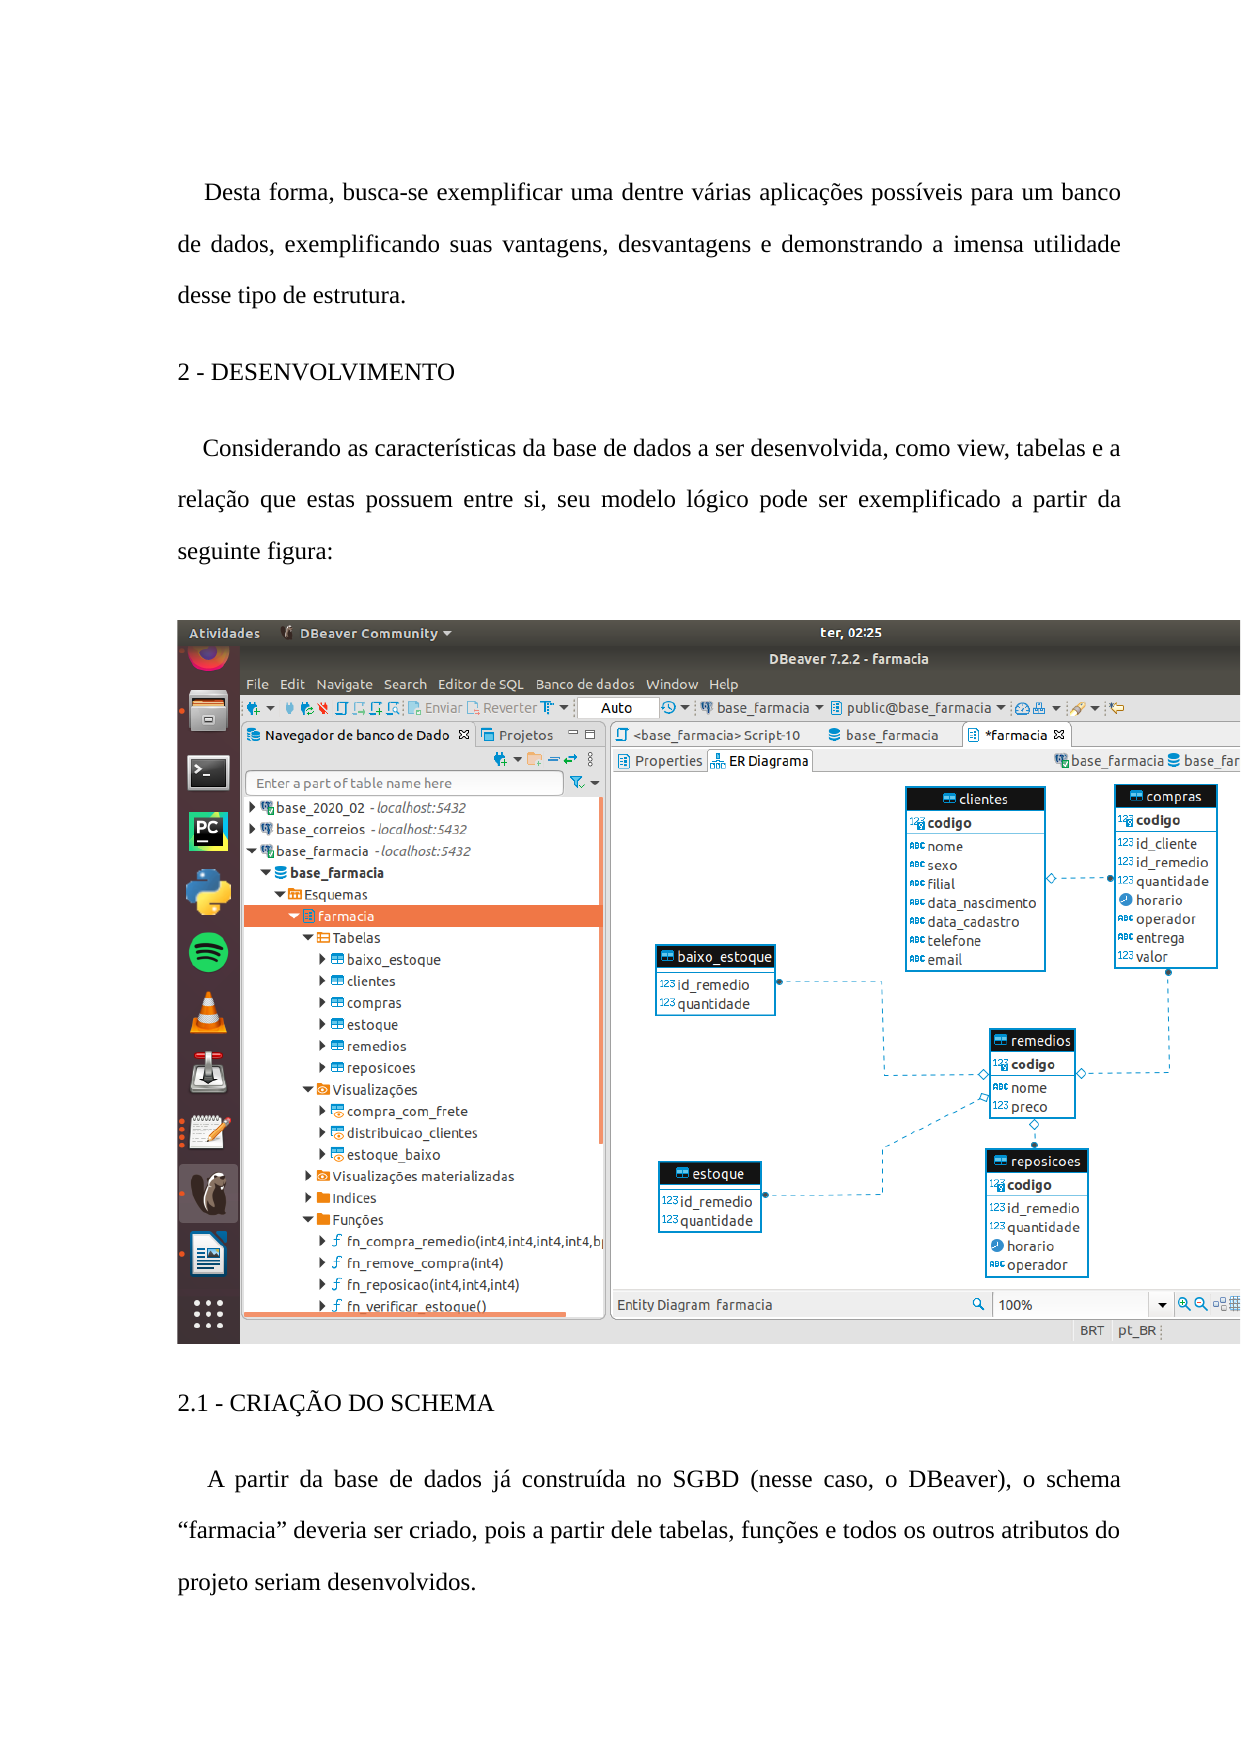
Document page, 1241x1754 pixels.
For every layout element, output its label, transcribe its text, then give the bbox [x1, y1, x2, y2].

text A partir da base de dados já construída no SGBD (nesse caso, o DBeaver), o schema “farmacia” deveria ser criado, pois a partir dele tabelas, funções e todos os outros atributos do projeto seriam desenvolvidos. [177, 1464, 1122, 1596]
text 2.1 - CRIAÇÃO DO SCHEMA [177, 1388, 1122, 1416]
text Desta forma, busca-se exemplificar uma dentre várias aplicações possíveis para um banco de dados, exemplificando suas vantagens, desvantagens e demonstrando a imensa utilidade desse tipo de estrutura. [177, 177, 1122, 309]
text 2 - DESENVOLVIMENTO [177, 357, 1122, 385]
picture [177, 620, 1241, 1344]
text Considerando as características da base de dados a ser desenvolvida, como view, tabelas e a relação que estas possuem entre si, seu modelo lógico pode ser exemplificado a partir da seguinte figura: [177, 433, 1122, 565]
